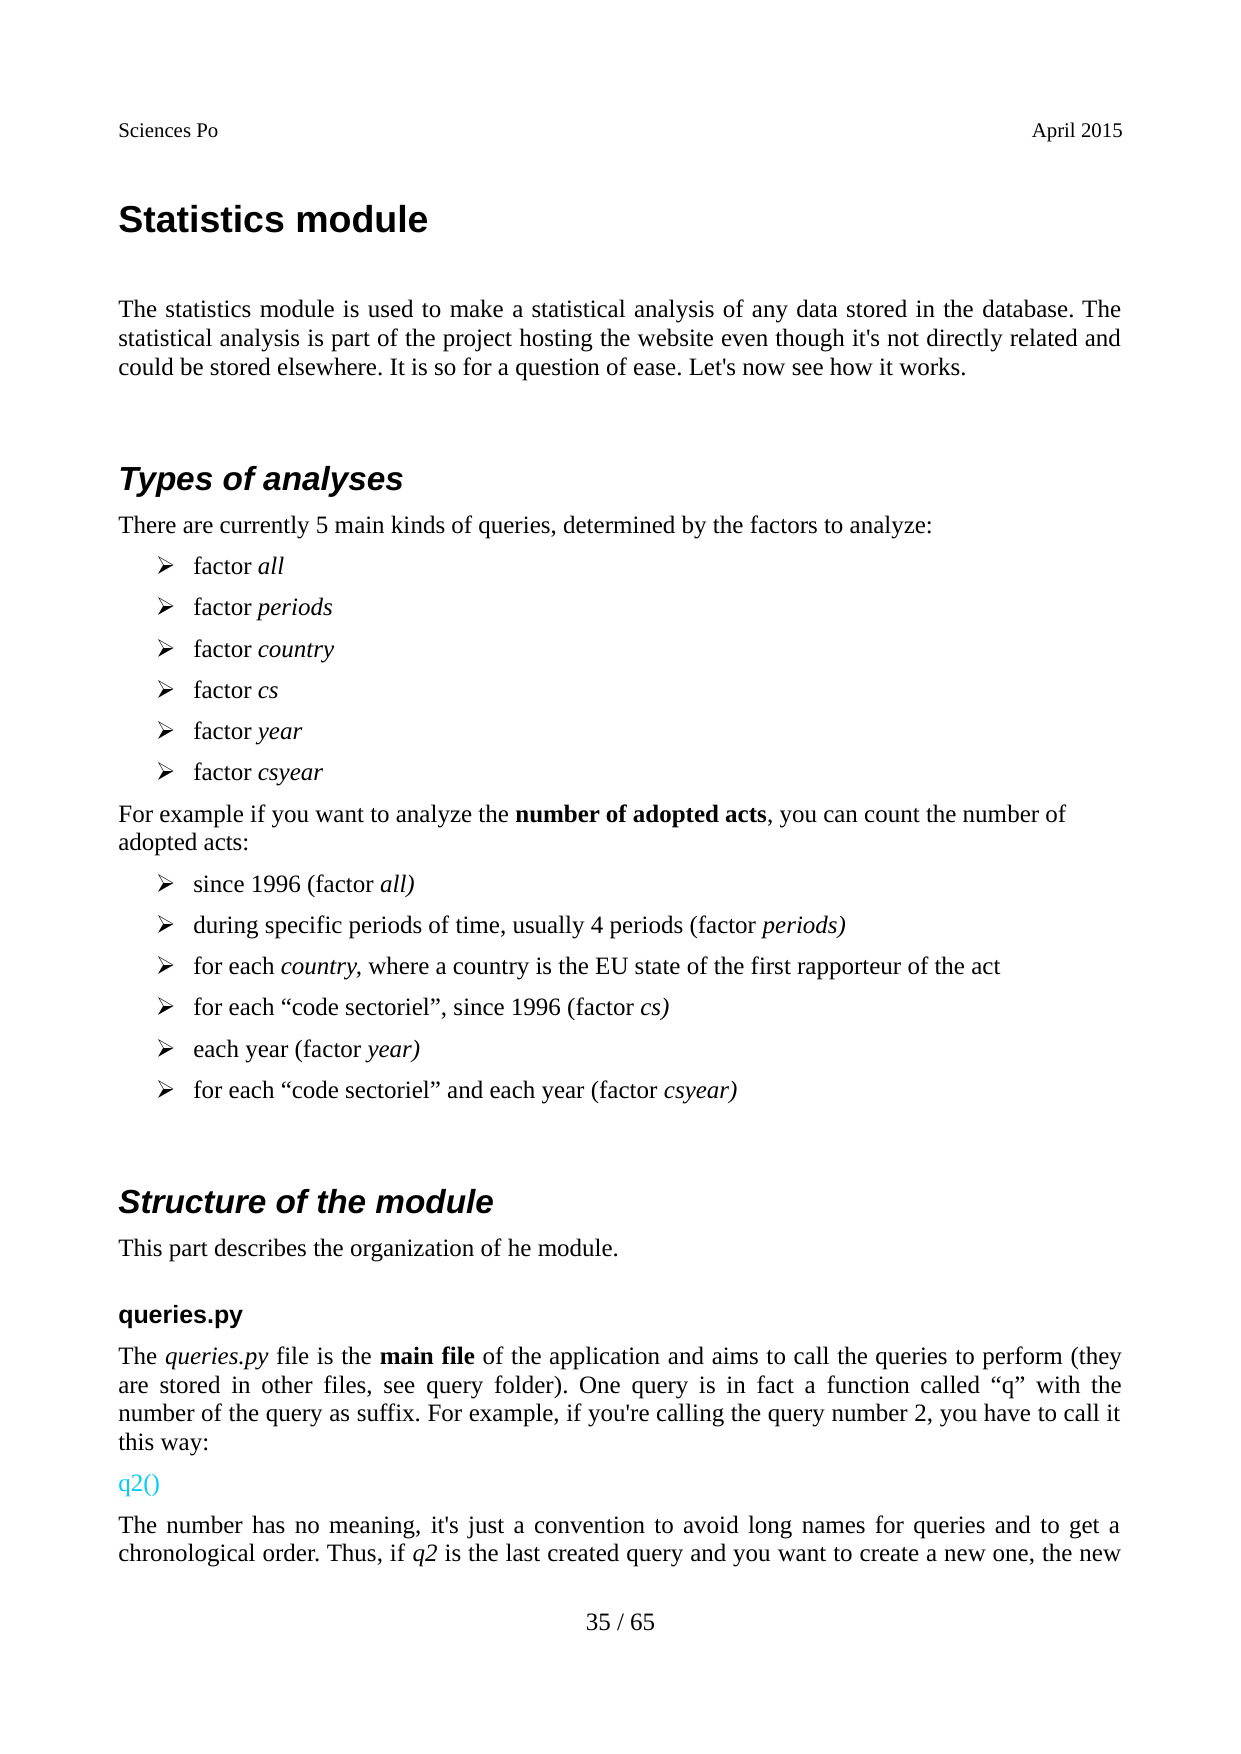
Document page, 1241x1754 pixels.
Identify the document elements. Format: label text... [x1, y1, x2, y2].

text This part describes the organization of he module. [118, 1233, 1122, 1262]
list for each “code sectoriel” and each year (factor csyear) [156, 1075, 1122, 1104]
text q2() [118, 1468, 1122, 1497]
subtitle queries.py [118, 1300, 1122, 1328]
text The statistics module is used to make a statistical analysis of any data stored in the database. The statistical analysis is part of the project hosting the website even though it's not directly related and could be stored elsewhere. It is so for a question of ease. Let's now see how it works. [118, 294, 1122, 380]
list factor country [156, 634, 1122, 662]
list each year (factor year) [156, 1034, 1122, 1062]
list for each country, where a country is the EU state of the first rapporteur of the act [156, 951, 1122, 980]
subtitle Structure of the module [118, 1182, 1122, 1221]
text There are currently 5 main kinds of queries, determined by the factors to analyze: [118, 510, 1122, 539]
list for each “code sectoriel”, since 1996 (factor cs) [156, 992, 1122, 1021]
list factor cs [156, 675, 1122, 704]
text The number has no meaning, it's just a convention to avoid long names for queries and to get a chronological order. Thus, if q2 is the last created query and you want to create a new one, the new [118, 1510, 1122, 1567]
text For example if you want to analyze the number of adopted acts, you can count the number of adopted acts: [118, 799, 1122, 856]
list since 1996 (factor all) [156, 869, 1122, 897]
list factor all [156, 551, 1122, 580]
subtitle Statistics module [118, 197, 1122, 240]
list factor periods [156, 592, 1122, 621]
text The queries.py file is the main file of the application and aims to call the queries to perform (they are stored in other files, see query folder). One query is in fact a function called “q” with the number of the query as suffix. For example, if you're calling the query number 2, you have to call it this way: [118, 1341, 1122, 1456]
list factor csyear [156, 757, 1122, 786]
list during specific periods of time, usually 4 periods (factor periods) [156, 910, 1122, 939]
list factor year [156, 716, 1122, 745]
subtitle Types of analyses [118, 459, 1122, 497]
